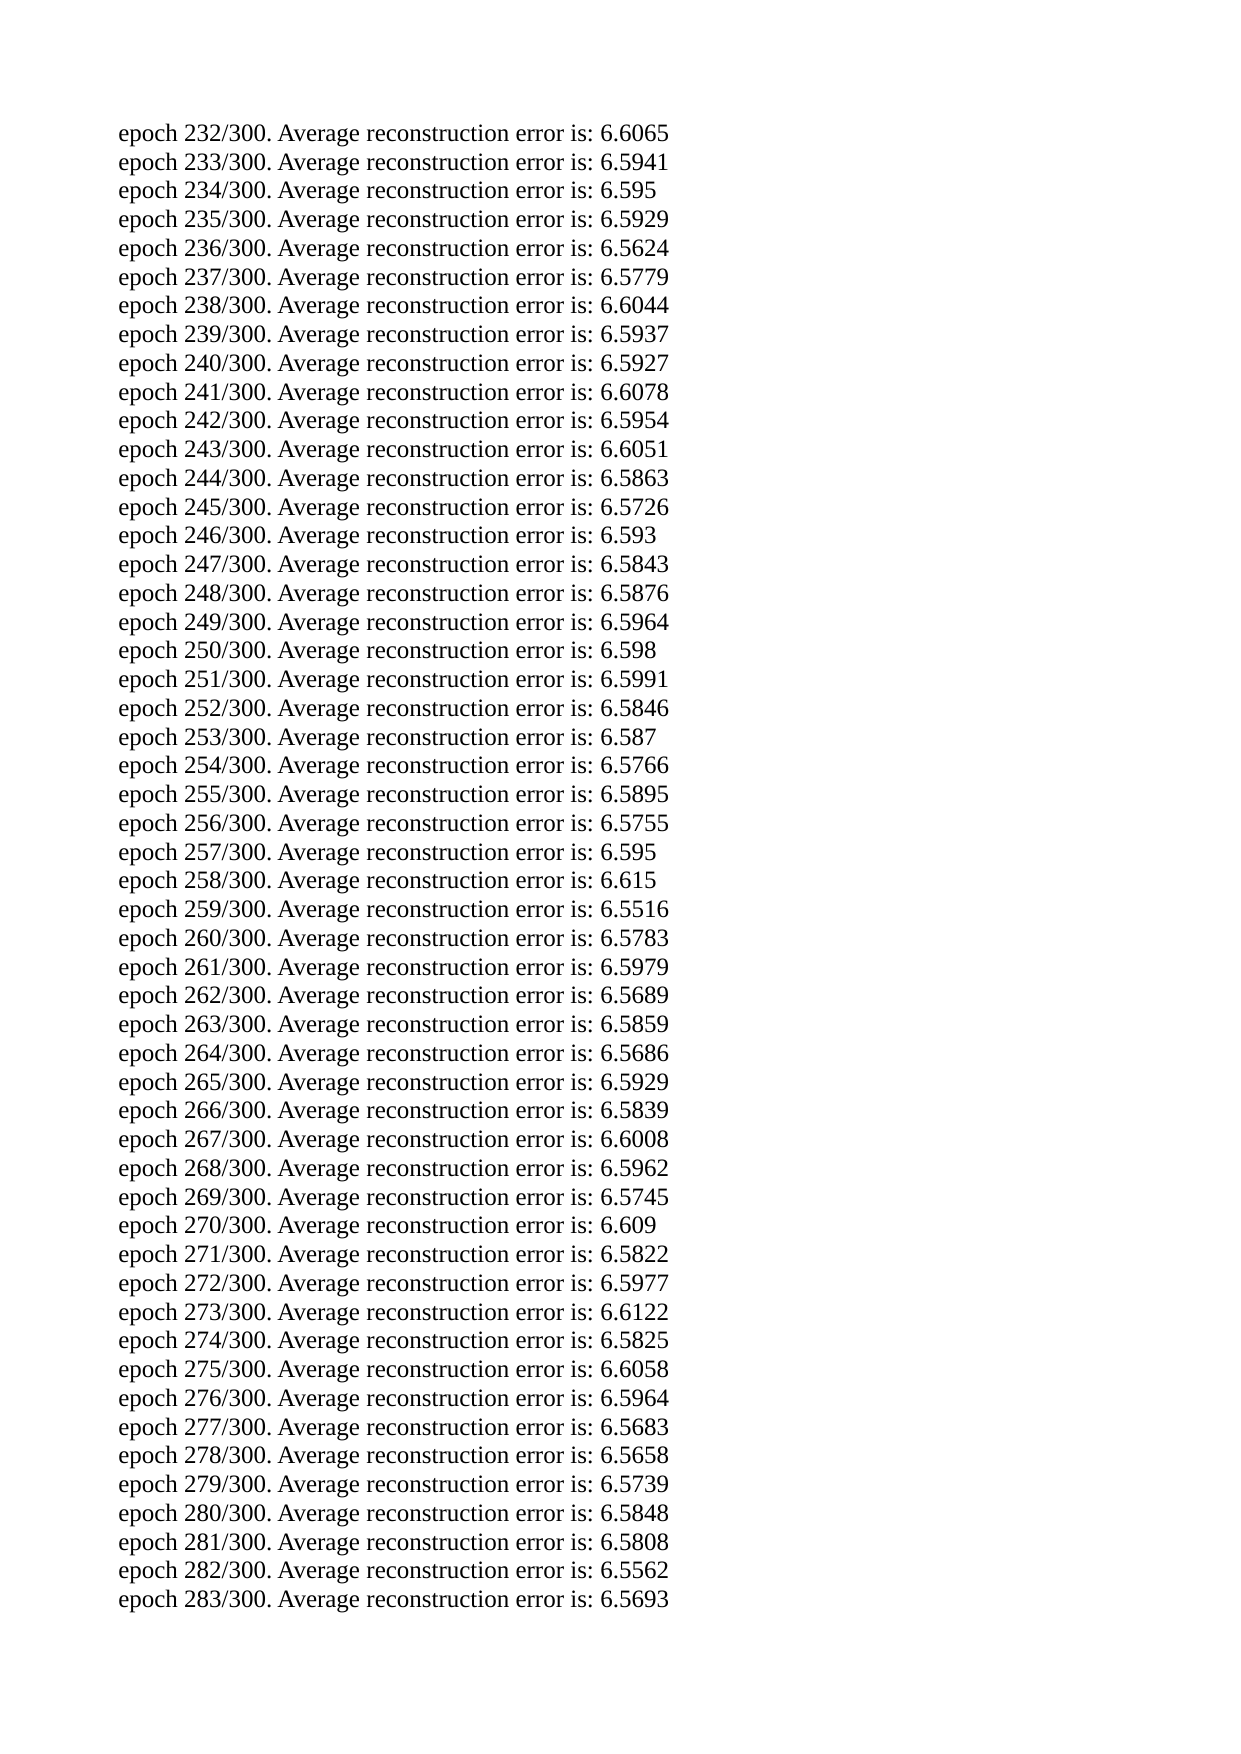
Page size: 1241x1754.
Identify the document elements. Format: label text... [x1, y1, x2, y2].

text epoch 257/300. Average reconstruction error is: 6.595 [118, 837, 1122, 866]
text epoch 240/300. Average reconstruction error is: 6.5927 [118, 348, 1122, 377]
text epoch 262/300. Average reconstruction error is: 6.5689 [118, 981, 1122, 1009]
text epoch 254/300. Average reconstruction error is: 6.5766 [118, 751, 1122, 779]
text epoch 244/300. Average reconstruction error is: 6.5863 [118, 463, 1122, 492]
text epoch 234/300. Average reconstruction error is: 6.595 [118, 176, 1122, 204]
text epoch 264/300. Average reconstruction error is: 6.5686 [118, 1038, 1122, 1067]
text epoch 266/300. Average reconstruction error is: 6.5839 [118, 1096, 1122, 1124]
text epoch 232/300. Average reconstruction error is: 6.6065 [118, 118, 1122, 147]
text epoch 271/300. Average reconstruction error is: 6.5822 [118, 1239, 1122, 1268]
text epoch 258/300. Average reconstruction error is: 6.615 [118, 866, 1122, 894]
text epoch 250/300. Average reconstruction error is: 6.598 [118, 636, 1122, 664]
text epoch 274/300. Average reconstruction error is: 6.5825 [118, 1326, 1122, 1354]
text epoch 239/300. Average reconstruction error is: 6.5937 [118, 319, 1122, 348]
text epoch 242/300. Average reconstruction error is: 6.5954 [118, 406, 1122, 434]
text epoch 251/300. Average reconstruction error is: 6.5991 [118, 664, 1122, 693]
text epoch 235/300. Average reconstruction error is: 6.5929 [118, 204, 1122, 233]
text epoch 241/300. Average reconstruction error is: 6.6078 [118, 377, 1122, 406]
text epoch 270/300. Average reconstruction error is: 6.609 [118, 1211, 1122, 1239]
text epoch 233/300. Average reconstruction error is: 6.5941 [118, 147, 1122, 176]
text epoch 276/300. Average reconstruction error is: 6.5964 [118, 1383, 1122, 1412]
text epoch 260/300. Average reconstruction error is: 6.5783 [118, 923, 1122, 952]
text epoch 277/300. Average reconstruction error is: 6.5683 [118, 1412, 1122, 1441]
text epoch 255/300. Average reconstruction error is: 6.5895 [118, 779, 1122, 808]
text epoch 247/300. Average reconstruction error is: 6.5843 [118, 549, 1122, 578]
text epoch 261/300. Average reconstruction error is: 6.5979 [118, 952, 1122, 981]
text epoch 283/300. Average reconstruction error is: 6.5693 [118, 1584, 1122, 1613]
text epoch 278/300. Average reconstruction error is: 6.5658 [118, 1441, 1122, 1469]
text epoch 243/300. Average reconstruction error is: 6.6051 [118, 434, 1122, 463]
text epoch 273/300. Average reconstruction error is: 6.6122 [118, 1297, 1122, 1326]
text epoch 238/300. Average reconstruction error is: 6.6044 [118, 291, 1122, 319]
text epoch 269/300. Average reconstruction error is: 6.5745 [118, 1182, 1122, 1211]
text epoch 253/300. Average reconstruction error is: 6.587 [118, 722, 1122, 751]
text epoch 237/300. Average reconstruction error is: 6.5779 [118, 262, 1122, 291]
text epoch 265/300. Average reconstruction error is: 6.5929 [118, 1067, 1122, 1096]
text epoch 259/300. Average reconstruction error is: 6.5516 [118, 894, 1122, 923]
text epoch 236/300. Average reconstruction error is: 6.5624 [118, 233, 1122, 262]
text epoch 248/300. Average reconstruction error is: 6.5876 [118, 578, 1122, 607]
text epoch 272/300. Average reconstruction error is: 6.5977 [118, 1268, 1122, 1297]
text epoch 275/300. Average reconstruction error is: 6.6058 [118, 1354, 1122, 1383]
text epoch 246/300. Average reconstruction error is: 6.593 [118, 521, 1122, 549]
text epoch 268/300. Average reconstruction error is: 6.5962 [118, 1153, 1122, 1182]
text epoch 267/300. Average reconstruction error is: 6.6008 [118, 1124, 1122, 1153]
text epoch 263/300. Average reconstruction error is: 6.5859 [118, 1009, 1122, 1038]
text epoch 252/300. Average reconstruction error is: 6.5846 [118, 693, 1122, 722]
text epoch 245/300. Average reconstruction error is: 6.5726 [118, 492, 1122, 521]
text epoch 282/300. Average reconstruction error is: 6.5562 [118, 1556, 1122, 1584]
text epoch 280/300. Average reconstruction error is: 6.5848 [118, 1498, 1122, 1527]
text epoch 281/300. Average reconstruction error is: 6.5808 [118, 1527, 1122, 1556]
text epoch 279/300. Average reconstruction error is: 6.5739 [118, 1469, 1122, 1498]
text epoch 249/300. Average reconstruction error is: 6.5964 [118, 607, 1122, 636]
text epoch 256/300. Average reconstruction error is: 6.5755 [118, 808, 1122, 837]
